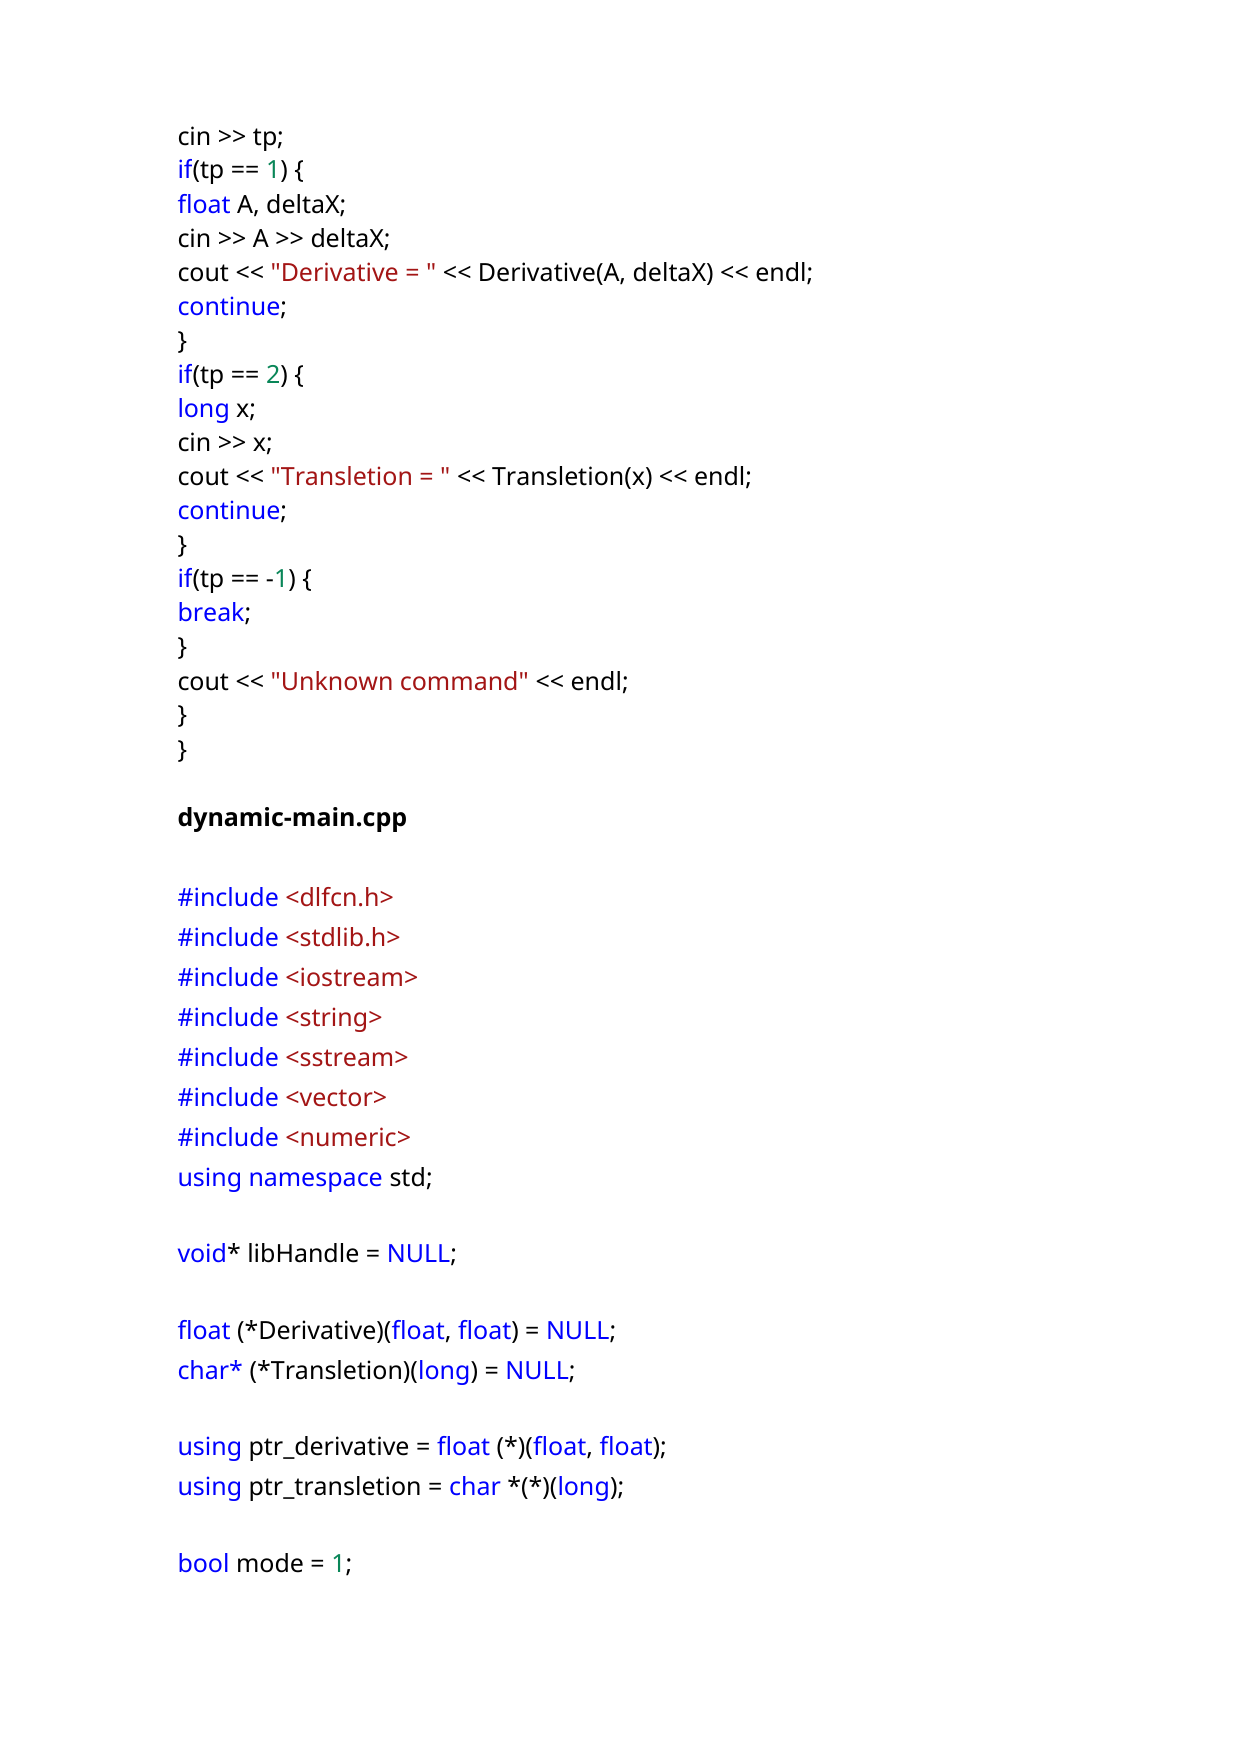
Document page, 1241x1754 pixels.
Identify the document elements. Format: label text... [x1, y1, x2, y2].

text continue; [177, 288, 1152, 322]
text cin >> A >> deltaX; [177, 220, 1152, 254]
text #include <iostream> [177, 959, 1152, 993]
text float A, deltaX; [177, 186, 1152, 220]
text if(tp == 2) { [177, 357, 1152, 391]
text } [177, 322, 1152, 357]
text if(tp == 1) { [177, 152, 1152, 186]
text char* (*Transletion)(long) = NULL; [177, 1352, 1152, 1386]
text break; [177, 595, 1152, 629]
text cin >> x; [177, 425, 1152, 459]
text #include <string> [177, 999, 1152, 1033]
text using ptr_derivative = float (*)(float, float); [177, 1429, 1152, 1463]
text long x; [177, 391, 1152, 425]
text #include <sstream> [177, 1039, 1152, 1073]
text cout << "Unknown command" << endl; [177, 663, 1152, 697]
text cout << "Derivative = " << Derivative(A, deltaX) << endl; [177, 254, 1152, 288]
text cout << "Transletion = " << Transletion(x) << endl; [177, 459, 1152, 493]
text } [177, 731, 1152, 765]
text #include <stdlib.h> [177, 919, 1152, 953]
text continue; [177, 493, 1152, 527]
text void* libHandle = NULL; [177, 1236, 1152, 1270]
text float (*Derivative)(float, float) = NULL; [177, 1312, 1152, 1346]
text } [177, 697, 1152, 731]
text using namespace std; [177, 1159, 1152, 1193]
text using ptr_transletion = char *(*)(long); [177, 1469, 1152, 1503]
text bool mode = 1; [177, 1545, 1152, 1579]
text #include <dlfcn.h> [177, 879, 1152, 913]
text dynamic-main.cpp [177, 799, 1152, 833]
text } [177, 629, 1152, 663]
text cin >> tp; [177, 118, 1152, 152]
text } [177, 527, 1152, 561]
text #include <vector> [177, 1079, 1152, 1113]
text #include <numeric> [177, 1119, 1152, 1153]
text if(tp == -1) { [177, 561, 1152, 595]
